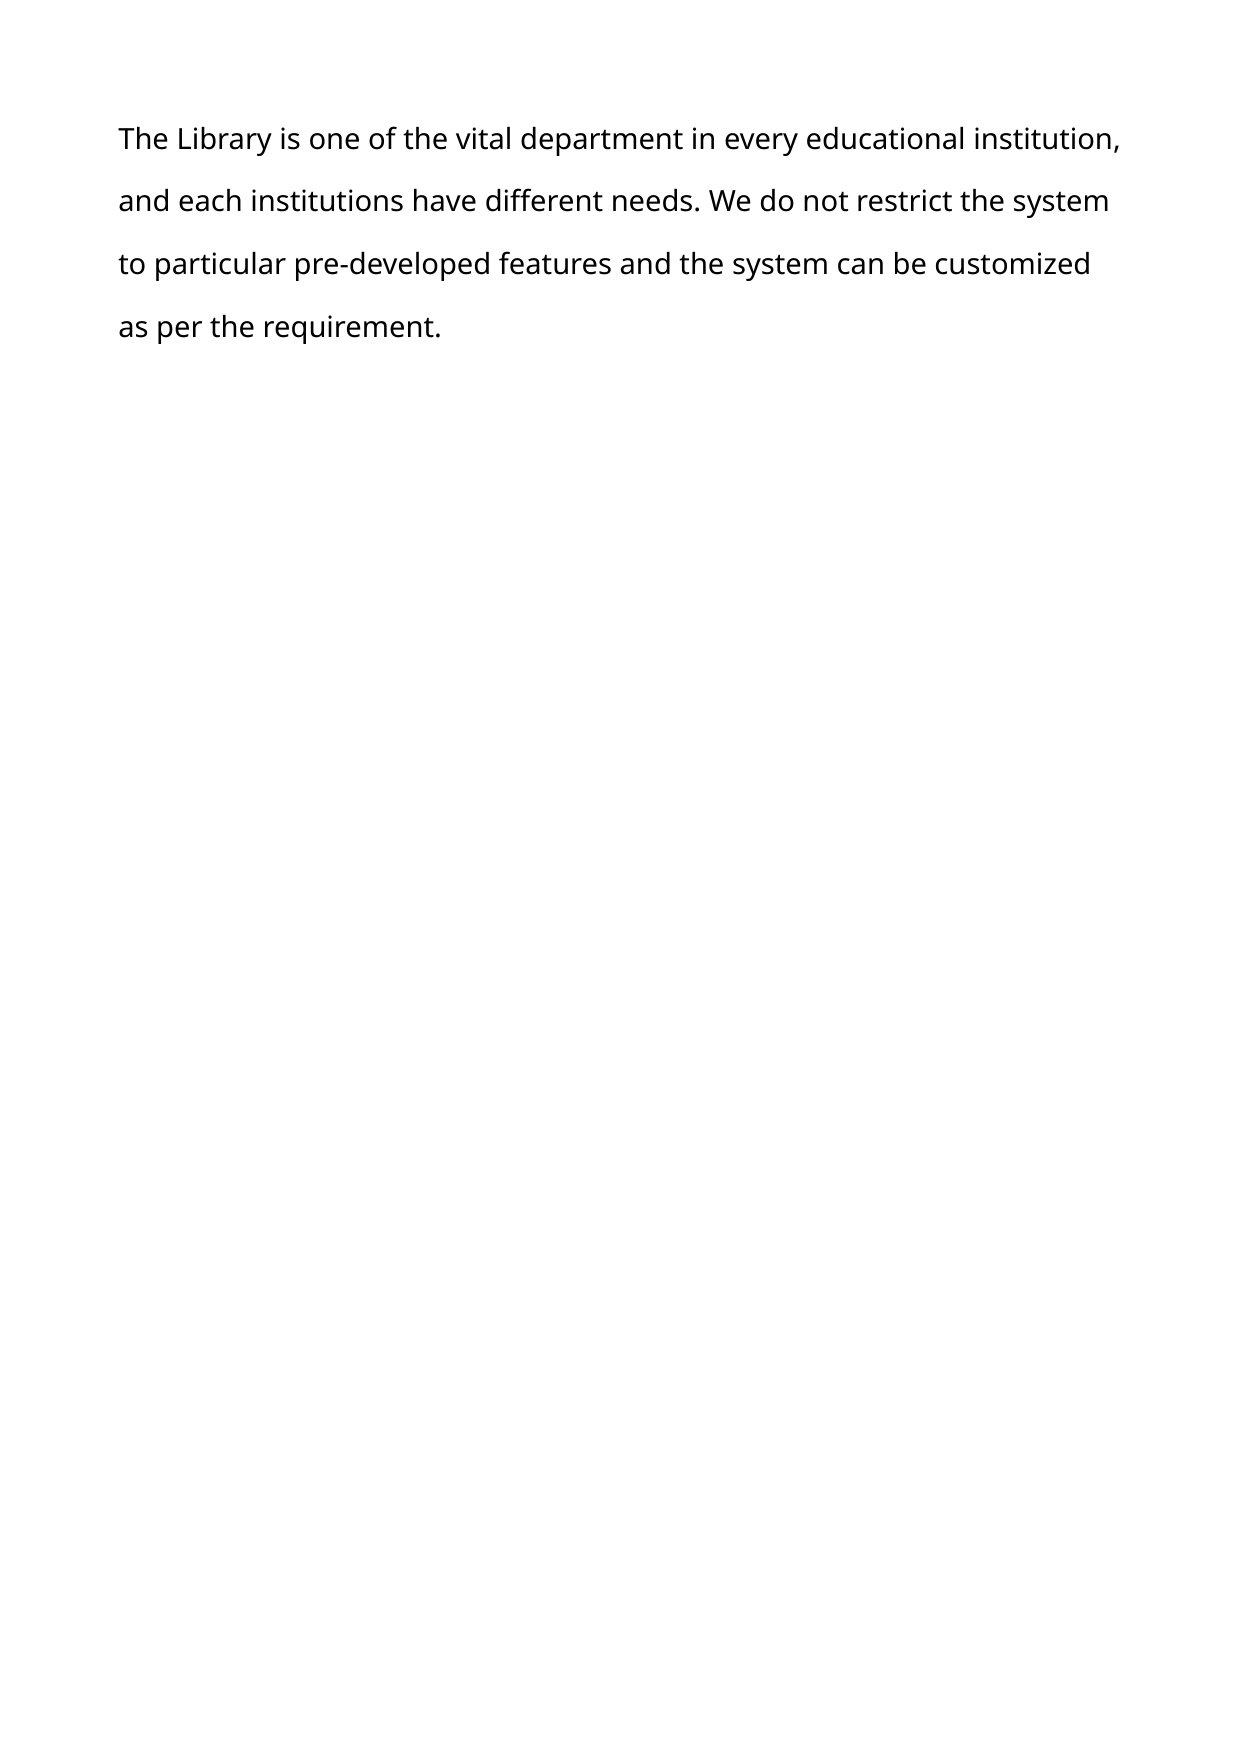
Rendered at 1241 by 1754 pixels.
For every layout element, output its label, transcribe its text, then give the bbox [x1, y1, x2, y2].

text The Library is one of the vital department in every educational institution, and each institutions have different needs. We do not restrict the system to particular pre-developed features and the system can be customized as per the requirement. [118, 118, 1122, 346]
